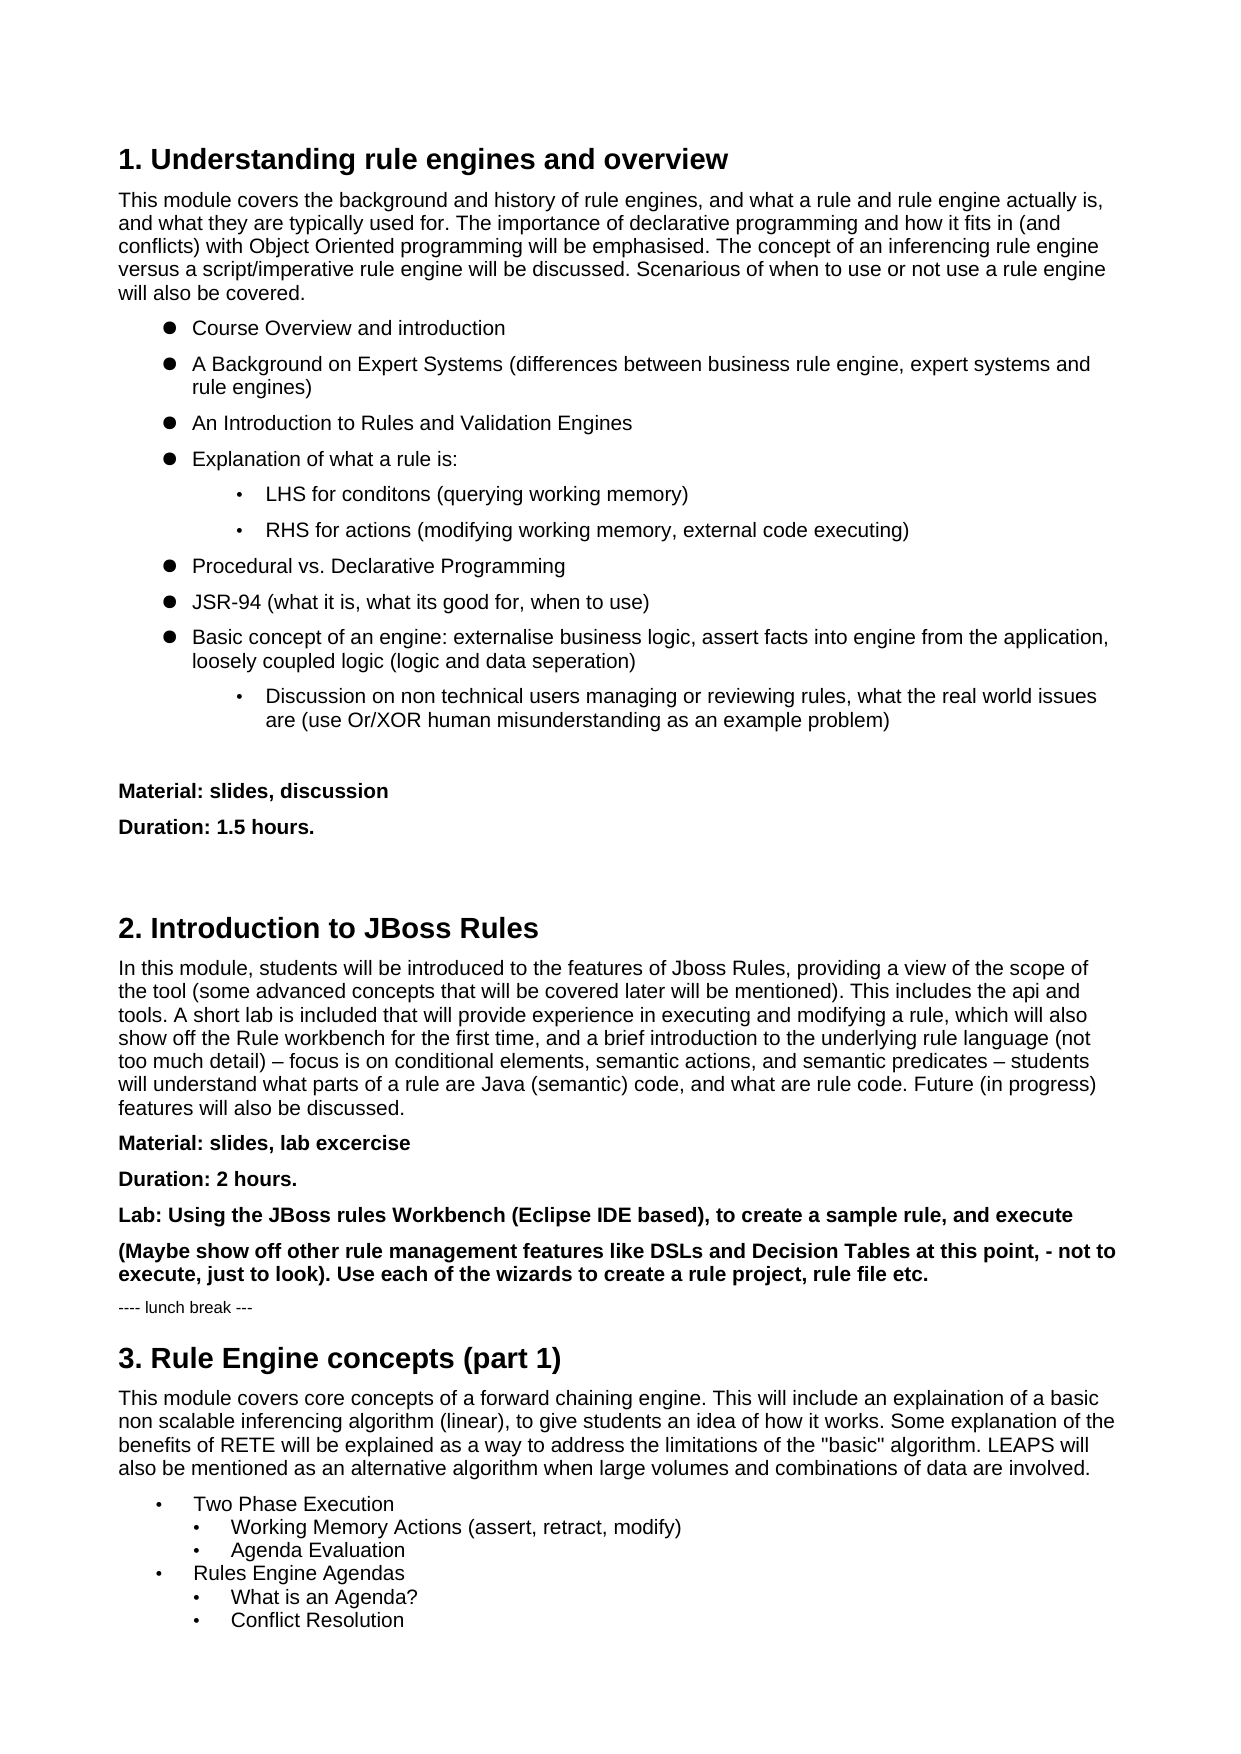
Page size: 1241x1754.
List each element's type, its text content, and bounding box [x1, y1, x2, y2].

list Conflict Resolution [193, 1608, 1122, 1632]
list Basic concept of an engine: externalise business logic, assert facts into engine from the application, loosely coupled logic (logic and data seperation) [162, 626, 1122, 672]
text ---- lunch break --- [118, 1298, 1122, 1317]
text Duration: 1.5 hours. [118, 815, 1122, 838]
list RHS for actions (modifying working memory, external code executing) [236, 519, 1122, 542]
text Lab: Using the JBoss rules Workbench (Eclipse IDE based), to create a sample rule, and execute [118, 1203, 1122, 1227]
list Procedural vs. Declarative Programming [162, 554, 1122, 578]
list JSR-94 (what it is, what its good for, when to use) [162, 590, 1122, 613]
list Explanation of what a rule is: [162, 447, 1122, 471]
list Agenda Evaluation [193, 1539, 1122, 1562]
list Two Phase Execution [156, 1492, 1122, 1516]
list Discussion on non technical users managing or reviewing rules, what the real world issues are (use Or/XOR human misunderstanding as an example problem) [236, 685, 1122, 731]
text Material: slides, discussion [118, 779, 1122, 803]
list A Background on Expert Systems (differences between business rule engine, expert systems and rule engines) [162, 353, 1122, 399]
list An Introduction to Rules and Validation Engines [162, 412, 1122, 435]
subtitle 3. Rule Engine concepts (part 1) [118, 1342, 1122, 1374]
list What is an Agenda? [193, 1585, 1122, 1608]
subtitle 1. Understanding rule engines and overview [118, 143, 1122, 176]
text This module covers the background and history of rule engines, and what a rule and rule engine actually is, and what they are typically used for. The importance of declarative programming and how it fits in (and conflicts) with Object Oriented programming will be emphasised. The concept of an inferencing rule engine versus a script/imperative rule engine will be discussed. Scenarious of when to use or not use a rule engine will also be covered. [118, 188, 1122, 304]
text Duration: 2 hours. [118, 1168, 1122, 1191]
text This module covers core concepts of a forward chaining engine. This will include an explaination of a basic non scalable inferencing algorithm (linear), to give students an idea of how it works. Some explanation of the benefits of RETE will be explained as a way to address the limitations of the "basic" algorithm. LEAPS will also be mentioned as an alternative algorithm when large volumes and combinations of data are involved. [118, 1387, 1122, 1480]
list Rules Engine Agendas [156, 1562, 1122, 1585]
list LHS for conditons (querying working memory) [236, 483, 1122, 506]
subtitle 2. Introduction to JBoss Rules [118, 912, 1122, 944]
list Working Memory Actions (assert, retract, modify) [193, 1516, 1122, 1539]
list Course Overview and introduction [162, 317, 1122, 340]
text (Maybe show off other rule management features like DSLs and Decision Tables at this point, - not to execute, just to look). Use each of the wizards to create a rule project, rule file etc. [118, 1239, 1122, 1286]
text Material: slides, lab excercise [118, 1132, 1122, 1155]
text In this module, students will be introduced to the features of Jboss Rules, providing a view of the scope of the tool (some advanced concepts that will be covered later will be mentioned). This includes the api and tools. A short lab is included that will provide experience in executing and modifying a rule, which will also show off the Rule workbench for the first time, and a brief introduction to the underlying rule language (not too much detail) – focus is on conditional elements, semantic actions, and semantic predicates – students will understand what parts of a rule are Java (semantic) code, and what are rule code. Future (in progress) features will also be discussed. [118, 957, 1122, 1119]
